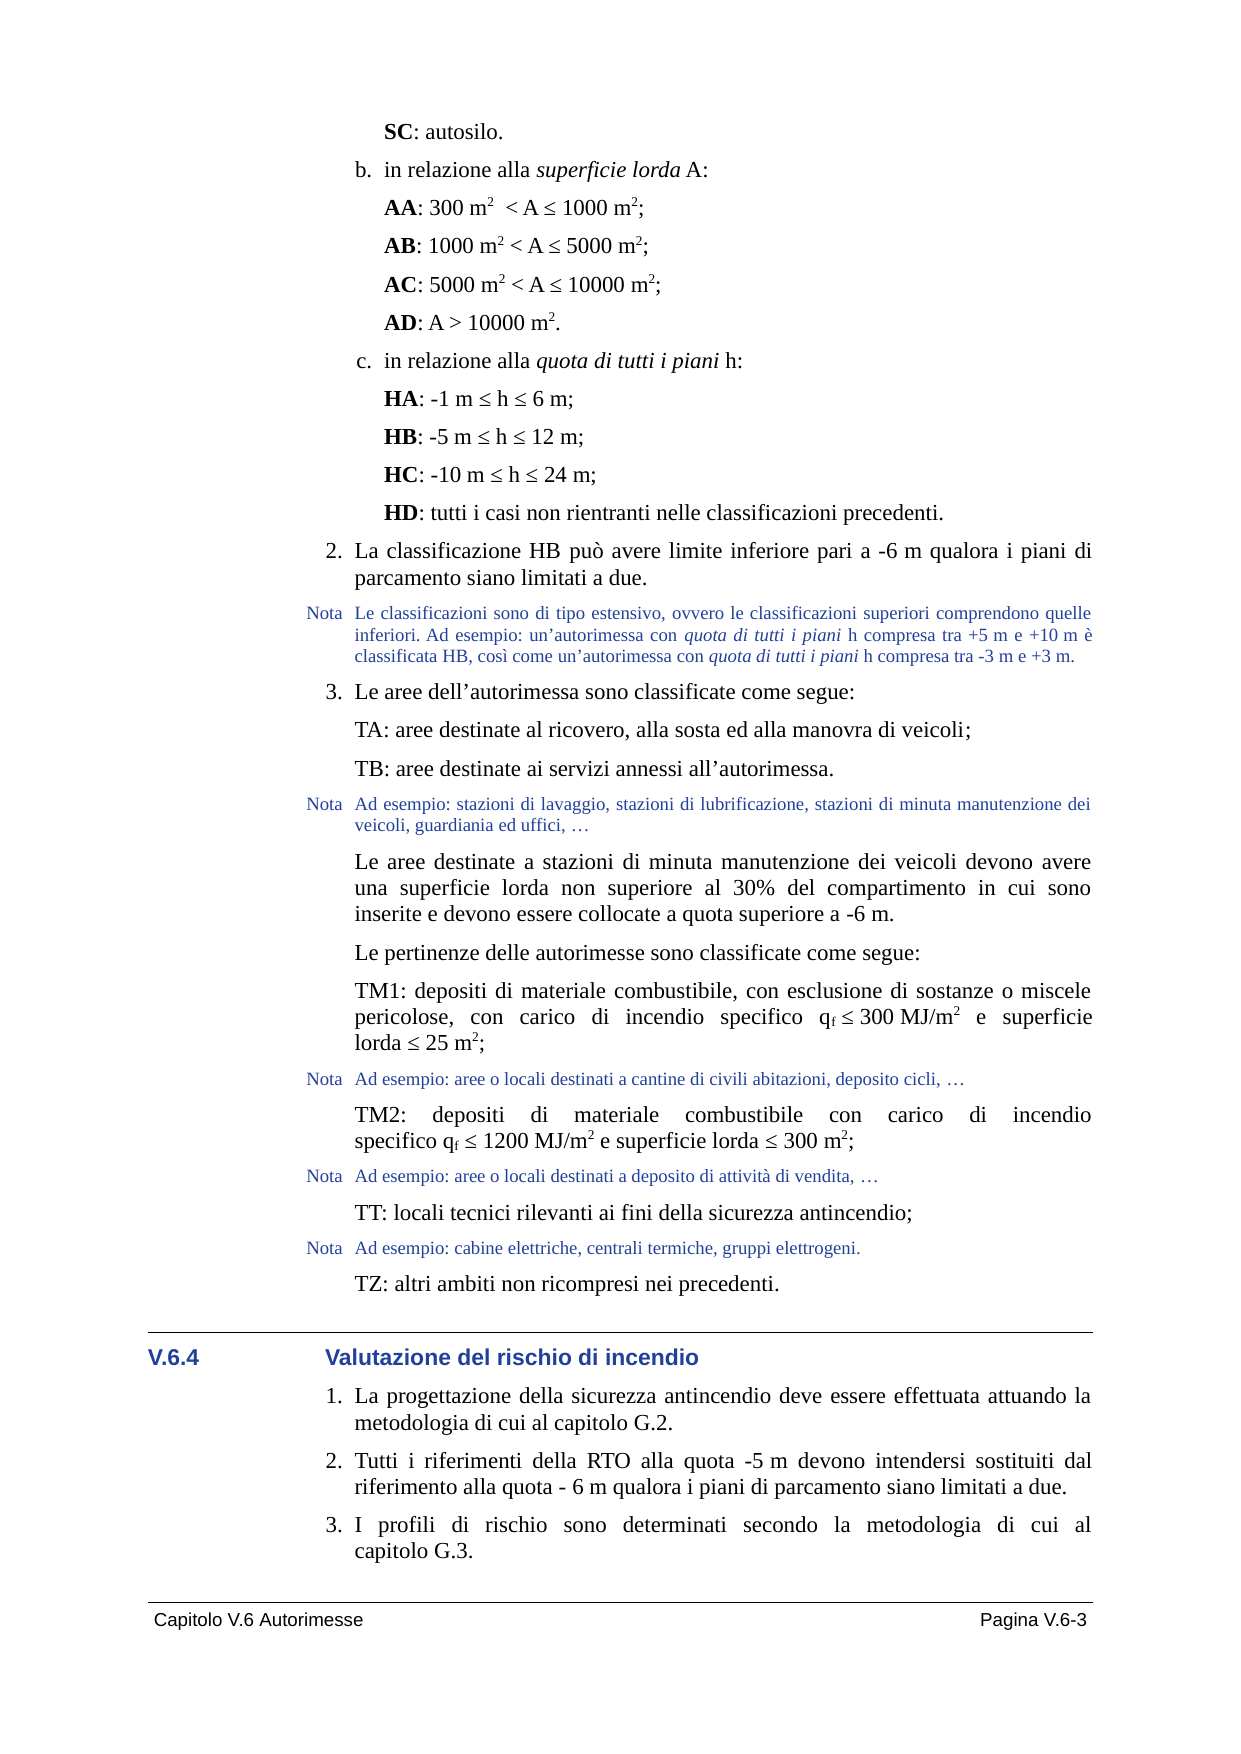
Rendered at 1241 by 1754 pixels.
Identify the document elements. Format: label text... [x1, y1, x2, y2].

list La progettazione della sicurezza antincendio deve essere effettuata attuando la metodologia di cui al capitolo G.2. [342, 1382, 1093, 1435]
list TM2: depositi di materiale combustibile con carico di incendio specifico qf ≤ 1200 MJ/m2 e superficie lorda ≤ 300 m2; [342, 1101, 1093, 1153]
list SC: autosilo. [372, 118, 1093, 144]
list HB: -5 m ≤ h ≤ 12 m; [372, 423, 1093, 449]
list Le classificazioni sono di tipo estensivo, ovvero le classificazioni superiori comprendono quelle inferiori. Ad esempio: un’autorimessa con quota di tutti i piani h compresa tra +5 m e +10 m è classificata HB, così come un’autorimessa con quota di tutti i piani h compresa tra -3 m e +3 m. [342, 602, 1093, 667]
list in relazione alla quota di tutti i piani h: [372, 347, 1093, 373]
list HC: -10 m ≤ h ≤ 24 m; [372, 461, 1093, 488]
list HA: -1 m ≤ h ≤ 6 m; [372, 385, 1093, 411]
list I profili di rischio sono determinati secondo la metodologia di cui al capitolo G.3. [342, 1511, 1093, 1564]
list Ad esempio: stazioni di lavaggio, stazioni di lubrificazione, stazioni di minuta manutenzione dei veicoli, guardiania ed uffici, … [342, 793, 1093, 836]
list La classificazione HB può avere limite inferiore pari a -6 m qualora i piani di parcamento siano limitati a due. [342, 537, 1093, 590]
list in relazione alla superficie lorda A: [372, 156, 1093, 183]
list Le pertinenze delle autorimesse sono classificate come segue: [342, 938, 1093, 965]
list TZ: altri ambiti non ricompresi nei precedenti. [342, 1270, 1093, 1296]
list HD: tutti i casi non rientranti nelle classificazioni precedenti. [372, 499, 1093, 526]
list Ad esempio: cabine elettriche, centrali termiche, gruppi elettrogeni. [342, 1237, 1093, 1258]
list Ad esempio: aree o locali destinati a deposito di attività di vendita, … [342, 1165, 1093, 1187]
list AD: A > 10000 m2. [372, 309, 1093, 335]
subtitle Valutazione del rischio di incendio [148, 1333, 1093, 1371]
list AA: 300 m2 < A ≤ 1000 m2; [372, 194, 1093, 221]
list Tutti i riferimenti della RTO alla quota -5 m devono intendersi sostituiti dal riferimento alla quota - 6 m qualora i piani di parcamento siano limitati a due. [342, 1447, 1093, 1499]
list TT: locali tecnici rilevanti ai fini della sicurezza antincendio; [342, 1199, 1093, 1225]
list TM1: depositi di materiale combustibile, con esclusione di sostanze o miscele pericolose, con carico di incendio specifico qf ≤ 300 MJ/m2 e superficie lorda ≤ 25 m2; [342, 977, 1093, 1056]
list TB: aree destinate ai servizi annessi all’autorimessa. [342, 755, 1093, 781]
list Ad esempio: aree o locali destinati a cantine di civili abitazioni, deposito cicli, … [342, 1067, 1093, 1089]
list TA: aree destinate al ricovero, alla sosta ed alla manovra di veicoli; [342, 717, 1093, 743]
list Le aree destinate a stazioni di minuta manutenzione dei veicoli devono avere una superficie lorda non superiore al 30% del compartimento in cui sono inserite e devono essere collocate a quota superiore a -6 m. [342, 848, 1093, 927]
list AB: 1000 m2 < A ≤ 5000 m2; [372, 232, 1093, 259]
list Le aree dell’autorimessa sono classificate come segue: [342, 678, 1093, 705]
list AC: 5000 m2 < A ≤ 10000 m2; [372, 271, 1093, 297]
